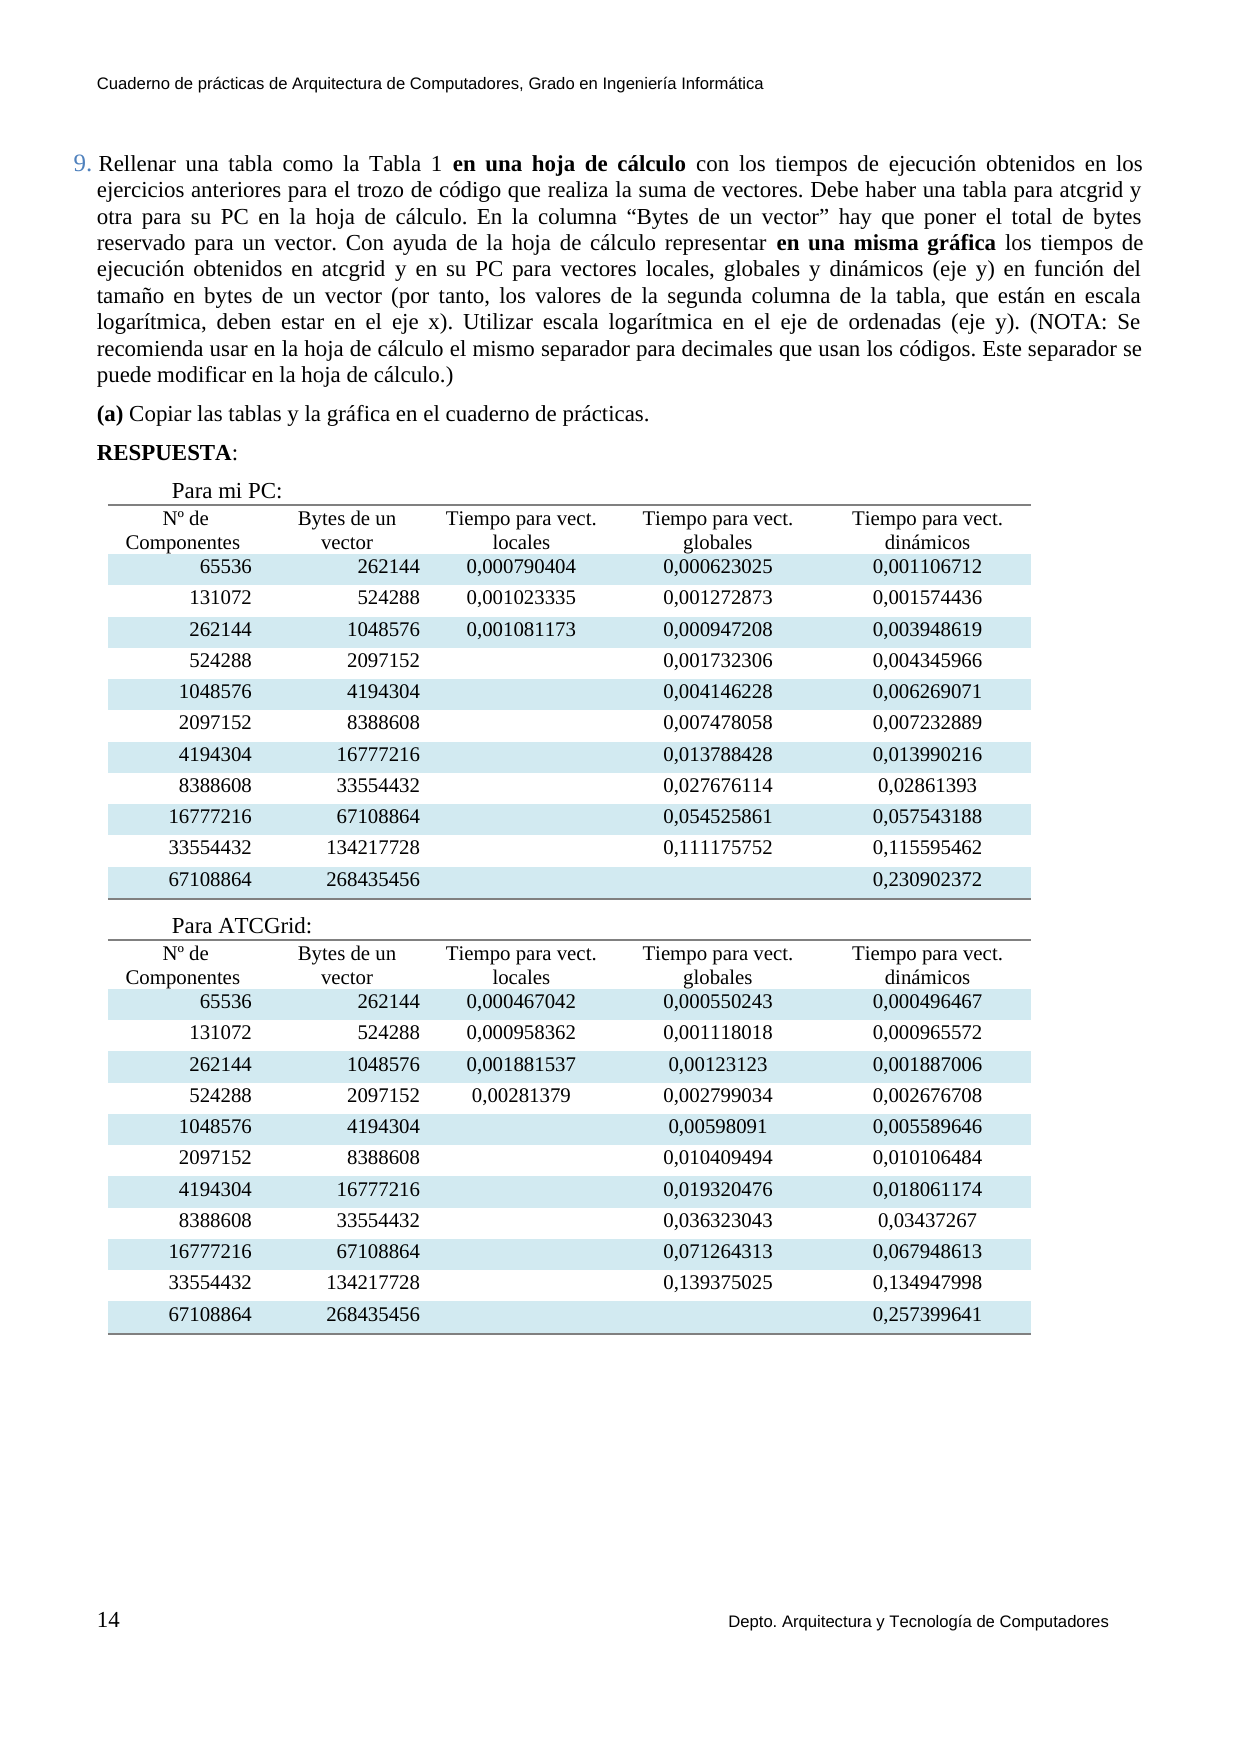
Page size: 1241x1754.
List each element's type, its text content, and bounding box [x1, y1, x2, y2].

table_cell [431, 679, 611, 710]
table_cell 33554432 [108, 835, 263, 867]
table_cell 0,002799034 [611, 1083, 824, 1114]
table_cell 0,115595462 [824, 835, 1031, 867]
table_header Tiempo para vect. dinámicos [824, 941, 1031, 989]
table_cell 1048576 [108, 679, 263, 710]
table_cell 0,018061174 [824, 1176, 1031, 1208]
table_cell 524288 [108, 648, 263, 679]
table_cell 16777216 [263, 742, 431, 773]
table_header Tiempo para vect. locales [431, 941, 611, 989]
table_cell 0,001023335 [431, 585, 611, 617]
table_cell 262144 [263, 989, 431, 1020]
table_header Bytes de un vector [263, 941, 431, 989]
table_cell 0,001574436 [824, 585, 1031, 617]
table_cell [431, 773, 611, 804]
table_cell 1048576 [108, 1114, 263, 1145]
table_cell [431, 867, 611, 898]
table_cell 33554432 [263, 773, 431, 804]
table_cell 0,001272873 [611, 585, 824, 617]
table_cell 0,000958362 [431, 1020, 611, 1051]
table_cell 0,000496467 [824, 989, 1031, 1020]
list Para ATCGrid: [172, 912, 1143, 939]
table_cell 8388608 [108, 773, 263, 804]
table_cell 134217728 [263, 835, 431, 867]
table_cell 524288 [263, 1020, 431, 1051]
table_cell 131072 [108, 1020, 263, 1051]
table_cell 4194304 [263, 679, 431, 710]
table_cell 0,007478058 [611, 710, 824, 742]
list Para mi PC: [172, 477, 1143, 504]
table_cell 0,001732306 [611, 648, 824, 679]
list RESPUESTA: [67, 439, 1143, 465]
table_cell 262144 [263, 554, 431, 585]
table_cell 16777216 [108, 804, 263, 835]
table_cell 0,010106484 [824, 1145, 1031, 1176]
table_cell 2097152 [108, 1145, 263, 1176]
table_cell 0,139375025 [611, 1270, 824, 1301]
table_cell 65536 [108, 989, 263, 1020]
table_cell 131072 [108, 585, 263, 617]
table_header Tiempo para vect. dinámicos [824, 506, 1031, 554]
table_cell 0,001106712 [824, 554, 1031, 585]
table_cell 67108864 [108, 867, 263, 898]
table_header Tiempo para vect. globales [611, 506, 824, 554]
table_cell 33554432 [108, 1270, 263, 1301]
table_cell 0,001881537 [431, 1051, 611, 1083]
table_cell 0,001887006 [824, 1051, 1031, 1083]
table_cell 268435456 [263, 1301, 431, 1333]
table_cell 0,001081173 [431, 617, 611, 648]
table_cell 4194304 [108, 742, 263, 773]
table_cell 0,000623025 [611, 554, 824, 585]
table_header Bytes de un vector [263, 506, 431, 554]
table_cell [431, 804, 611, 835]
table_cell 0,036323043 [611, 1208, 824, 1239]
table_cell [431, 1114, 611, 1145]
table_cell [611, 867, 824, 898]
table_cell 0,019320476 [611, 1176, 824, 1208]
table_cell 524288 [263, 585, 431, 617]
table_cell 0,013990216 [824, 742, 1031, 773]
table_header Tiempo para vect. globales [611, 941, 824, 989]
table_cell 0,134947998 [824, 1270, 1031, 1301]
table_cell 0,000947208 [611, 617, 824, 648]
table_cell 8388608 [263, 710, 431, 742]
list Rellenar una tabla como la Tabla 1 en una hoja de cálculo con los tiempos de ejecución obtenidos en los ejercicios anteriores para el trozo de código que realiza la suma de vectores. Debe haber una tabla para atcgrid y otra para su PC en la hoja de cálculo. En la columna “Bytes de un vector” hay que poner el total de bytes reservado para un vector. Con ayuda de la hoja de cálculo representar en una misma gráfica los tiempos de ejecución obtenidos en atcgrid y en su PC para vectores locales, globales y dinámicos (eje y) en función del tamaño en bytes de un vector (por tanto, los valores de la segunda columna de la tabla, que están en escala logarítmica, deben estar en el eje x). Utilizar escala logarítmica en el eje de ordenadas (eje y). (NOTA: Se recomienda usar en la hoja de cálculo el mismo separador para decimales que usan los códigos. Este separador se puede modificar en la hoja de cálculo.) [67, 148, 1143, 387]
table_cell 2097152 [263, 1083, 431, 1114]
table_cell 8388608 [108, 1208, 263, 1239]
table_cell 0,010409494 [611, 1145, 824, 1176]
table_cell 8388608 [263, 1145, 431, 1176]
table_cell 65536 [108, 554, 263, 585]
table_cell 67108864 [108, 1301, 263, 1333]
table_cell 67108864 [263, 804, 431, 835]
table_cell 0,257399641 [824, 1301, 1031, 1333]
table_cell 0,067948613 [824, 1239, 1031, 1270]
table_cell 0,006269071 [824, 679, 1031, 710]
table_header Tiempo para vect. locales [431, 506, 611, 554]
table_cell 33554432 [263, 1208, 431, 1239]
table_cell 524288 [108, 1083, 263, 1114]
table_cell 0,013788428 [611, 742, 824, 773]
table_cell 0,00123123 [611, 1051, 824, 1083]
table_cell 16777216 [263, 1176, 431, 1208]
table_cell 0,03437267 [824, 1208, 1031, 1239]
table_cell 0,001118018 [611, 1020, 824, 1051]
table_cell [611, 1301, 824, 1333]
table_cell [431, 1239, 611, 1270]
table_cell 0,054525861 [611, 804, 824, 835]
table_cell 0,057543188 [824, 804, 1031, 835]
table_cell 0,000550243 [611, 989, 824, 1020]
table_cell 1048576 [263, 1051, 431, 1083]
table_cell 16777216 [108, 1239, 263, 1270]
table_cell [431, 710, 611, 742]
table_cell 2097152 [263, 648, 431, 679]
table_cell 0,000790404 [431, 554, 611, 585]
table_cell 2097152 [108, 710, 263, 742]
table_cell [431, 1301, 611, 1333]
table_cell 0,027676114 [611, 773, 824, 804]
table_cell 0,230902372 [824, 867, 1031, 898]
table_cell 0,00281379 [431, 1083, 611, 1114]
table_cell [431, 1176, 611, 1208]
table_cell 67108864 [263, 1239, 431, 1270]
table_cell 0,000965572 [824, 1020, 1031, 1051]
table_cell 0,002676708 [824, 1083, 1031, 1114]
table_cell 0,004345966 [824, 648, 1031, 679]
table_cell 0,005589646 [824, 1114, 1031, 1145]
table_cell 1048576 [263, 617, 431, 648]
table_cell [431, 1145, 611, 1176]
table_cell 0,000467042 [431, 989, 611, 1020]
table_cell 262144 [108, 617, 263, 648]
table_cell [431, 742, 611, 773]
table_cell 0,007232889 [824, 710, 1031, 742]
table_header Nº de Componentes [108, 941, 263, 989]
table_cell 0,003948619 [824, 617, 1031, 648]
table_cell [431, 648, 611, 679]
table_cell 0,004146228 [611, 679, 824, 710]
table_cell 262144 [108, 1051, 263, 1083]
table_header Nº de Componentes [108, 506, 263, 554]
table_cell 268435456 [263, 867, 431, 898]
table_cell 4194304 [263, 1114, 431, 1145]
table_cell 134217728 [263, 1270, 431, 1301]
table_cell 0,02861393 [824, 773, 1031, 804]
table_cell 4194304 [108, 1176, 263, 1208]
table_cell 0,111175752 [611, 835, 824, 867]
table_cell 0,071264313 [611, 1239, 824, 1270]
table_cell [431, 835, 611, 867]
list (a) Copiar las tablas y la gráfica en el cuaderno de prácticas. [67, 400, 1143, 426]
table_cell 0,00598091 [611, 1114, 824, 1145]
table_cell [431, 1208, 611, 1239]
table_cell [431, 1270, 611, 1301]
